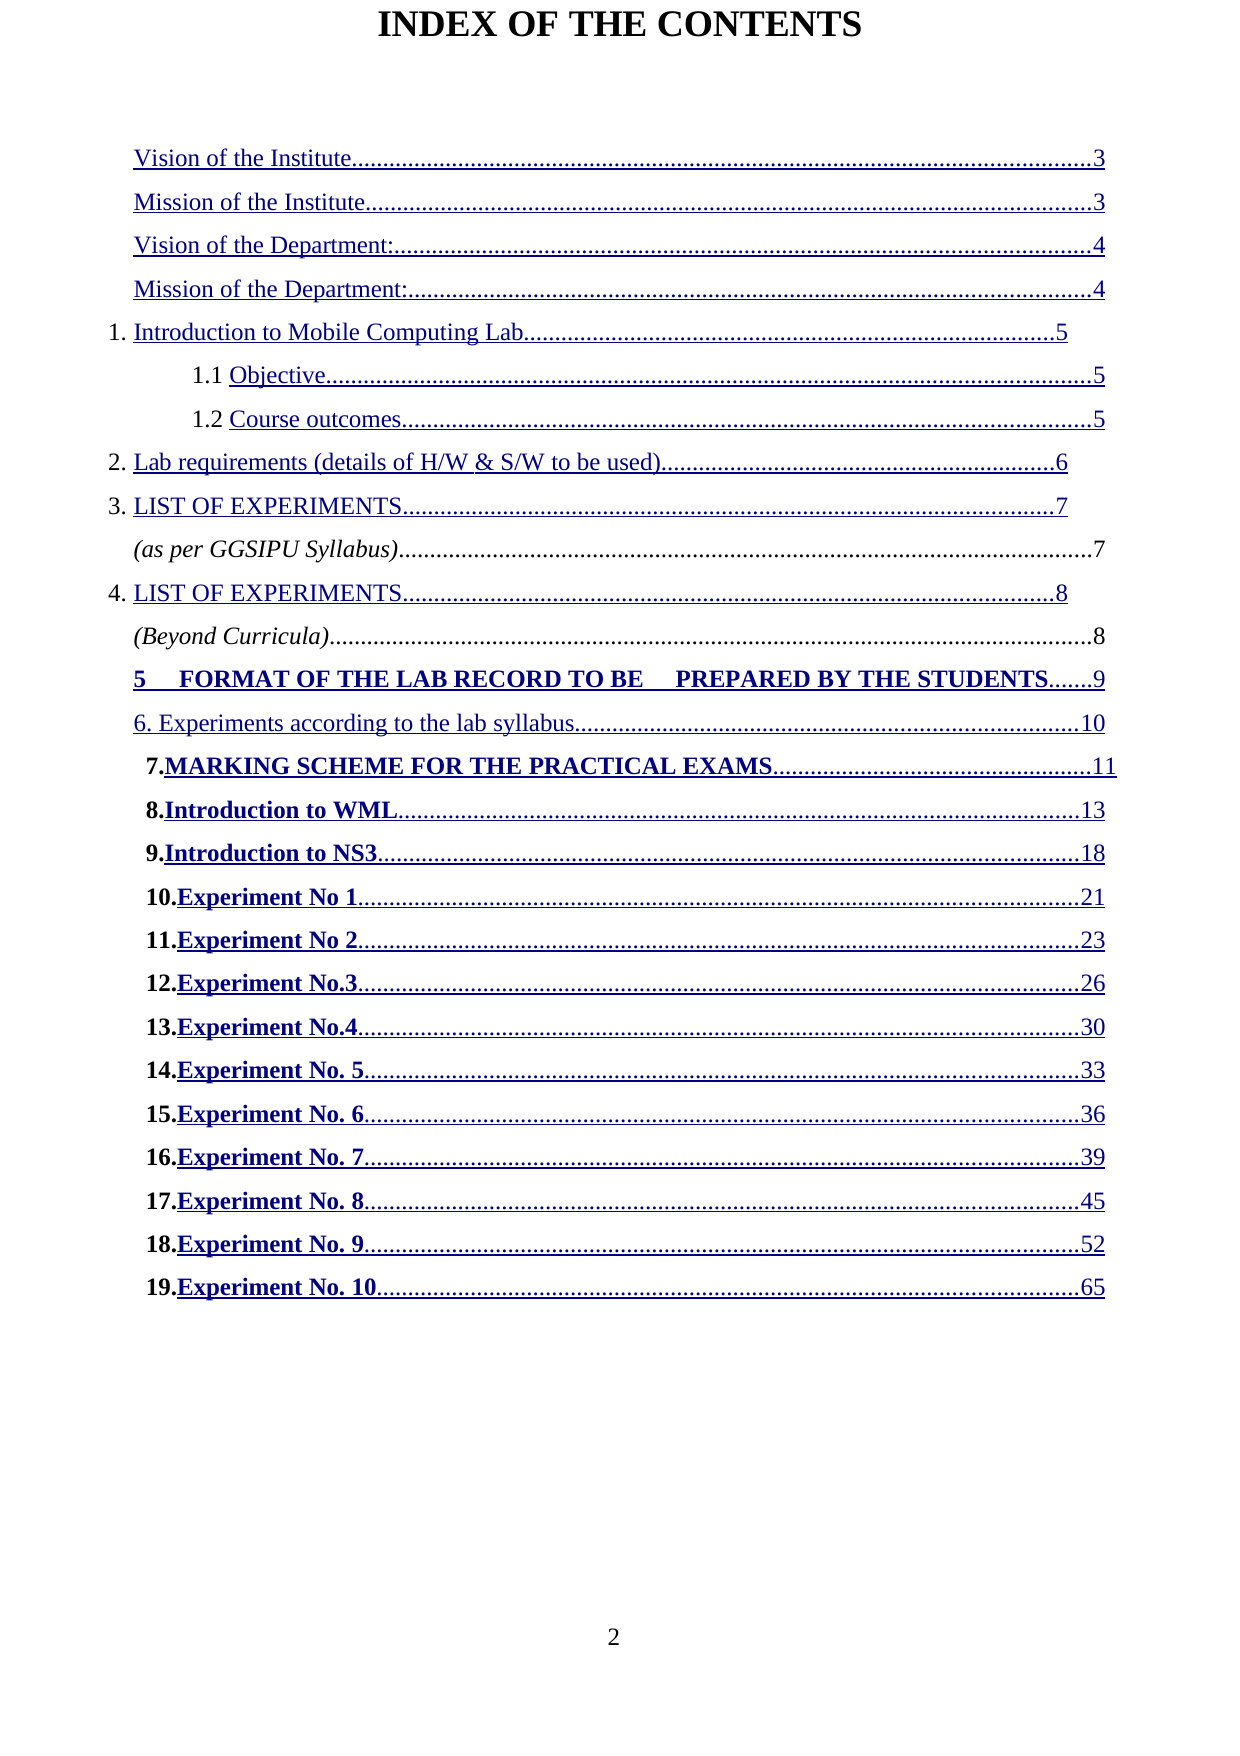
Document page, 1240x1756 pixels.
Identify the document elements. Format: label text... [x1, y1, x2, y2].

list Lab requirements (details of H/W & S/W to be used) 6 [108, 447, 1117, 476]
list LIST OF EXPERIMENTS 7 [108, 491, 1117, 519]
list Experiment No 1 21 [146, 882, 1117, 910]
list Introduction to Mobile Computing Lab 5 [108, 317, 1117, 346]
text (as per GGSIPU Syllabus) 7 [133, 534, 1117, 563]
list Objective 5 [192, 360, 1117, 389]
text (Beyond Curricula) 8 [133, 621, 1117, 650]
list Experiment No. 8 45 [146, 1186, 1117, 1214]
list Introduction to NS3 18 [146, 838, 1117, 867]
text Vision of the Department: 4 [133, 230, 1117, 259]
list Experiment No.4 30 [146, 1012, 1117, 1041]
subtitle INDEX OF THE CONTENTS [123, 2, 1117, 45]
list Experiment No. 10 65 [146, 1272, 1117, 1301]
text Mission of the Department: 4 [133, 274, 1117, 302]
list Introduction to WML 13 [146, 795, 1117, 823]
text 5 FORMAT OF THE LAB RECORD TO BE PREPARED BY THE STUDENTS 9 [133, 664, 1117, 693]
text 6. Experiments according to the lab syllabus 10 [133, 708, 1117, 737]
list Experiment No.3 26 [146, 968, 1117, 997]
list Course outcomes 5 [192, 404, 1117, 433]
list LIST OF EXPERIMENTS 8 [108, 578, 1117, 606]
list MARKING SCHEME FOR THE PRACTICAL EXAMS 11 [146, 751, 1117, 780]
list Experiment No. 5 33 [146, 1055, 1117, 1084]
text Mission of the Institute 3 [133, 187, 1117, 216]
list Experiment No. 9 52 [146, 1229, 1117, 1258]
list Experiment No 2 23 [146, 925, 1117, 954]
list Experiment No. 6 36 [146, 1099, 1117, 1128]
list Experiment No. 7 39 [146, 1142, 1117, 1171]
text Vision of the Institute 3 [133, 143, 1117, 172]
